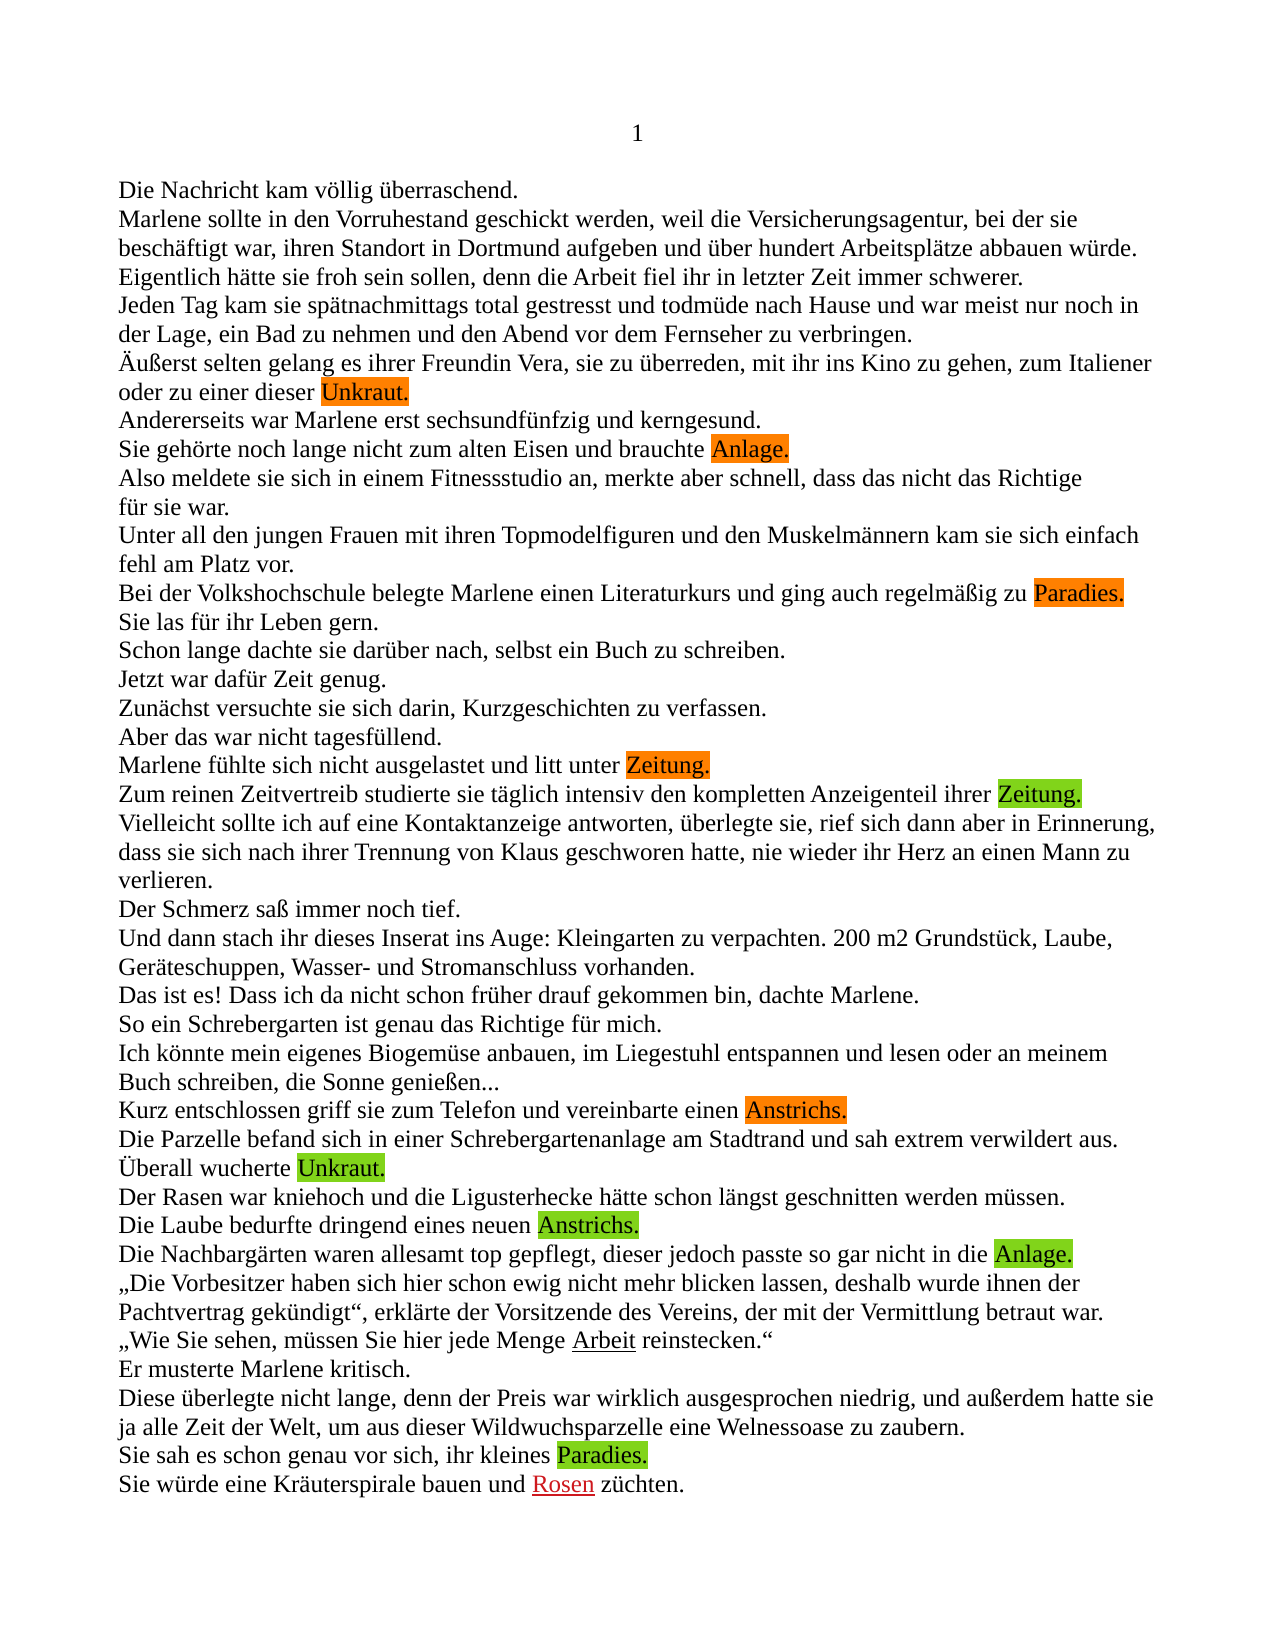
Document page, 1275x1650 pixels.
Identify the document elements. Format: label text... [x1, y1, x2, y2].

text „Die Vorbesitzer haben sich hier schon ewig nicht mehr blicken lassen, deshalb wurde ihnen der Pachtvertrag gekündigt“, erklärte der Vorsitzende des Vereins, der mit der Vermittlung betraut war. [118, 1268, 1157, 1326]
text Und dann stach ihr dieses Inserat ins Auge: Kleingarten zu verpachten. 200 m2 Grundstück, Laube, Geräteschuppen, Wasser- und Stromanschluss vorhanden. [118, 923, 1157, 981]
text für sie war. [118, 492, 1157, 521]
text Der Rasen war kniehoch und die Ligusterhecke hätte schon längst geschnitten werden müssen. [118, 1182, 1157, 1211]
text der Lage, ein Bad zu nehmen und den Abend vor dem Fernseher zu verbringen. [118, 319, 1157, 348]
text 1 [118, 118, 1157, 147]
text Also meldete sie sich in einem Fitnessstudio an, merkte aber schnell, dass das nicht das Richtige [118, 463, 1157, 492]
text Der Schmerz saß immer noch tief. [118, 894, 1157, 923]
text Schon lange dachte sie darüber nach, selbst ein Buch zu schreiben. [118, 636, 1157, 664]
text Das ist es! Dass ich da nicht schon früher drauf gekommen bin, dachte Marlene. [118, 981, 1157, 1009]
text Sie gehörte noch lange nicht zum alten Eisen und brauchte Anlage. [118, 434, 1157, 463]
text Äußerst selten gelang es ihrer Freundin Vera, sie zu überreden, mit ihr ins Kino zu gehen, zum Italiener oder zu einer dieser Unkraut. [118, 348, 1157, 406]
text Andererseits war Marlene erst sechsundfünfzig und kerngesund. [118, 406, 1157, 434]
text Ich könnte mein eigenes Biogemüse anbauen, im Liegestuhl entspannen und lesen oder an meinem Buch schreiben, die Sonne genießen... [118, 1038, 1157, 1096]
text Bei der Volkshochschule belegte Marlene einen Literaturkurs und ging auch regelmäßig zu Paradies. [118, 578, 1157, 607]
text Unter all den jungen Frauen mit ihren Topmodelfiguren und den Muskelmännern kam sie sich einfach fehl am Platz vor. [118, 521, 1157, 578]
text Marlene fühlte sich nicht ausgelastet und litt unter Zeitung. [118, 751, 1157, 779]
text Aber das war nicht tagesfüllend. [118, 722, 1157, 751]
text Die Nachbargärten waren allesamt top gepflegt, dieser jedoch passte so gar nicht in die Anlage. [118, 1239, 1157, 1268]
text Die Laube bedurfte dringend eines neuen Anstrichs. [118, 1211, 1157, 1239]
text Kurz entschlossen griff sie zum Telefon und vereinbarte einen Anstrichs. [118, 1096, 1157, 1124]
text Sie sah es schon genau vor sich, ihr kleines Paradies. [118, 1441, 1157, 1469]
text „Wie Sie sehen, müssen Sie hier jede Menge Arbeit reinstecken.“ [118, 1326, 1157, 1354]
text Er musterte Marlene kritisch. [118, 1354, 1157, 1383]
text Diese überlegte nicht lange, denn der Preis war wirklich ausgesprochen niedrig, und außerdem hatte sie ja alle Zeit der Welt, um aus dieser Wildwuchsparzelle eine Welnessoase zu zaubern. [118, 1383, 1157, 1441]
text Sie würde eine Kräuterspirale bauen und Rosen züchten. [118, 1469, 1157, 1498]
text Die Parzelle befand sich in einer Schrebergartenanlage am Stadtrand und sah extrem verwildert aus. Überall wucherte Unkraut. [118, 1124, 1157, 1182]
text Eigentlich hätte sie froh sein sollen, denn die Arbeit fiel ihr in letzter Zeit immer schwerer. [118, 262, 1157, 291]
text So ein Schrebergarten ist genau das Richtige für mich. [118, 1009, 1157, 1038]
text Marlene sollte in den Vorruhestand geschickt werden, weil die Versicherungsagentur, bei der sie beschäftigt war, ihren Standort in Dortmund aufgeben und über hundert Arbeitsplätze abbauen würde. [118, 204, 1157, 262]
text Zunächst versuchte sie sich darin, Kurzgeschichten zu verfassen. [118, 693, 1157, 722]
text Sie las für ihr Leben gern. [118, 607, 1157, 636]
text Zum reinen Zeitvertreib studierte sie täglich intensiv den kompletten Anzeigenteil ihrer Zeitung. Vielleicht sollte ich auf eine Kontaktanzeige antworten, überlegte sie, rief sich dann aber in Erinnerung, dass sie sich nach ihrer Trennung von Klaus geschworen hatte, nie wieder ihr Herz an einen Mann zu verlieren. [118, 779, 1157, 894]
text Jeden Tag kam sie spätnachmittags total gestresst und todmüde nach Hause und war meist nur noch in [118, 291, 1157, 319]
text Die Nachricht kam völlig überraschend. [118, 176, 1157, 204]
text Jetzt war dafür Zeit genug. [118, 664, 1157, 693]
